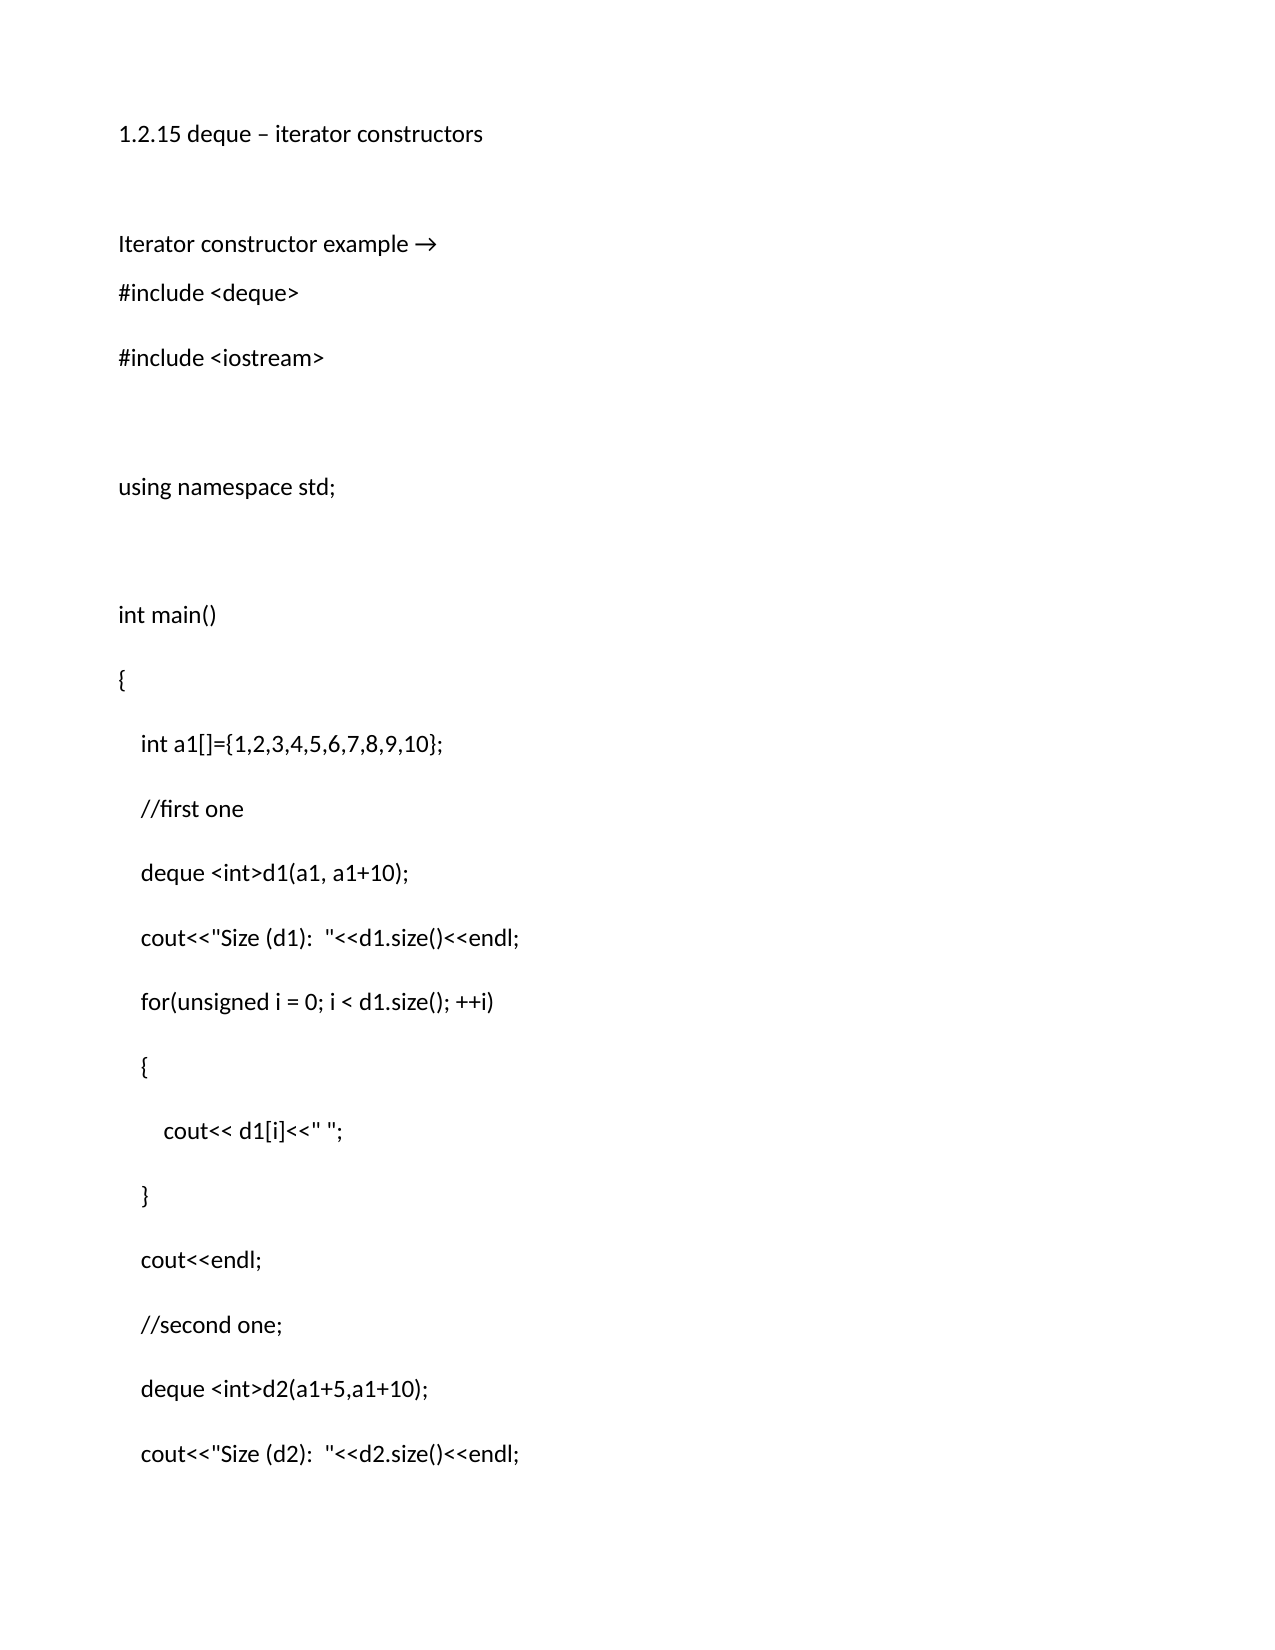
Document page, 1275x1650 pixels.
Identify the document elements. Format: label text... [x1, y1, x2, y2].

text int main() [118, 600, 1157, 630]
text #include <iostream> [118, 342, 1157, 372]
text #include <deque> [118, 277, 1157, 308]
text int a1[]={1,2,3,4,5,6,7,8,9,10}; [118, 729, 1157, 759]
text } [118, 1180, 1157, 1211]
text cout<<"Size (d1): "<<d1.size()<<endl; [118, 922, 1157, 953]
text deque <int>d1(a1, a1+10); [118, 858, 1157, 888]
text { [118, 1051, 1157, 1082]
text for(unsigned i = 0; i < d1.size(); ++i) [118, 987, 1157, 1017]
text Iterator constructor example → [118, 228, 1157, 258]
text cout<<"Size (d2): "<<d2.size()<<endl; [118, 1438, 1157, 1468]
text using namespace std; [118, 471, 1157, 501]
text deque <int>d2(a1+5,a1+10); [118, 1373, 1157, 1404]
text { [118, 664, 1157, 695]
text //second one; [118, 1309, 1157, 1339]
text cout<< d1[i]<<" "; [118, 1116, 1157, 1146]
text 1.2.15 deque – iterator constructors [118, 118, 1157, 149]
text //first one [118, 793, 1157, 824]
text cout<<endl; [118, 1244, 1157, 1275]
